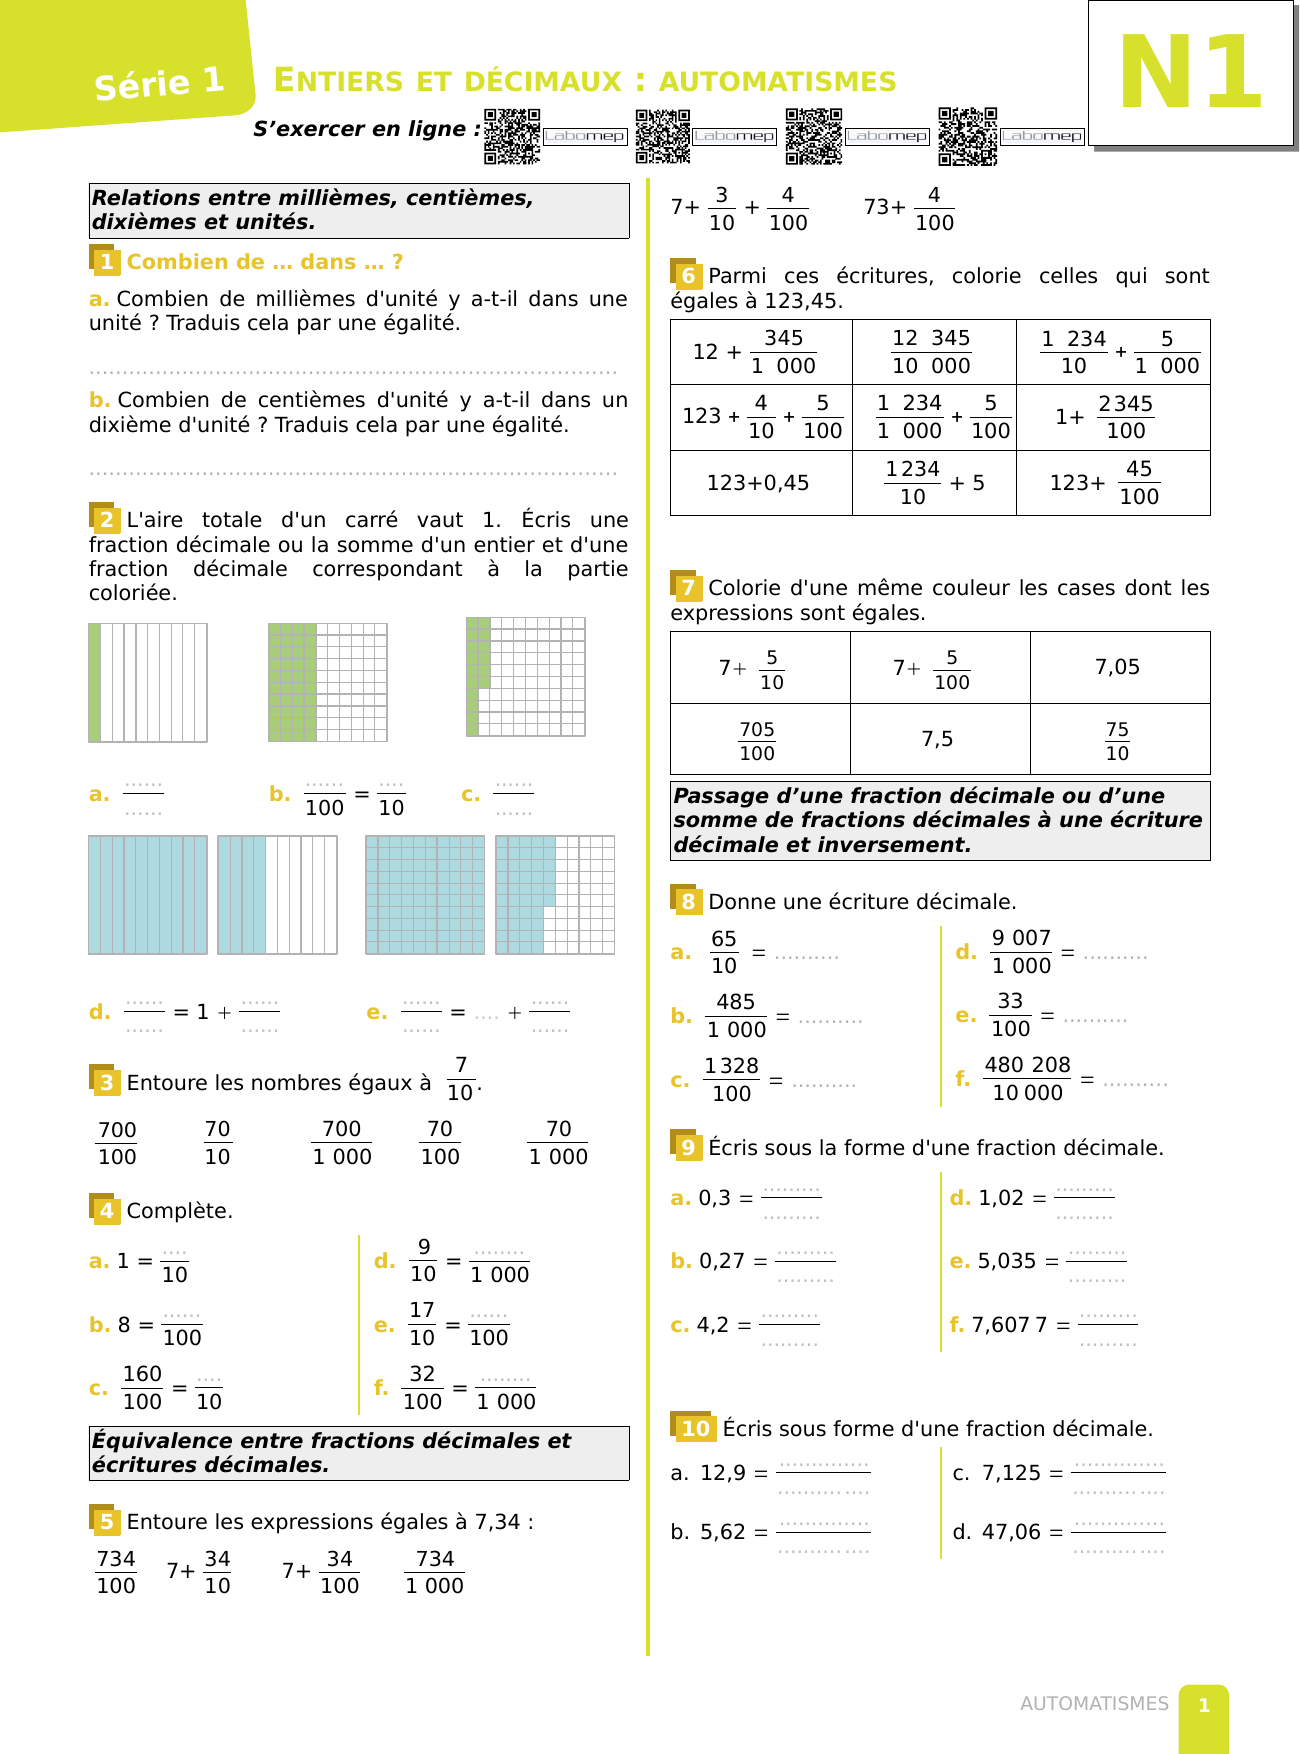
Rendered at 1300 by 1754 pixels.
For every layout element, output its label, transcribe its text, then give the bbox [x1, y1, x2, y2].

table_header [317, 636, 327, 646]
table_cell [671, 704, 850, 774]
subtitle Écris sous la forme d'une fraction décimale. [696, 1129, 1211, 1160]
table_header [340, 718, 351, 729]
table_header [352, 718, 363, 729]
table_header [513, 1541, 629, 1604]
table_header [556, 837, 567, 847]
table_header [160, 624, 171, 741]
table_header [328, 636, 339, 646]
table_header [580, 884, 590, 894]
table_header 7+ [281, 1541, 397, 1604]
table_header [195, 624, 206, 741]
picture [545, 130, 624, 143]
list 1 = [88, 1236, 344, 1287]
table_header [340, 624, 351, 634]
table_header [278, 837, 289, 953]
table_cell 73+ [863, 177, 1095, 240]
table_header [352, 707, 363, 717]
list = [373, 1236, 629, 1287]
list = .......... [670, 926, 926, 979]
table_cell 123+0,45 [671, 451, 852, 515]
subtitle 7,607 7  [949, 1299, 1211, 1351]
subtitle L'aire totale d'un carré vaut 1. Écris une fraction décimale ou la somme d'un entier et d'une fraction décimale correspondant à la partie coloriée. [88, 502, 629, 606]
table_cell + 5 [853, 451, 1016, 515]
table_header [556, 860, 567, 871]
table_header [317, 683, 327, 693]
table_header [1017, 320, 1210, 384]
subtitle Combien de centièmes d'unité y a-t-il dans un dixième d'unité ? Traduis cela par une égalité. [88, 388, 629, 437]
table_header [375, 624, 386, 634]
list = .......... [955, 990, 1211, 1041]
table_header [603, 942, 614, 953]
table_header [375, 695, 386, 705]
table_header [364, 624, 374, 634]
table_header [328, 647, 339, 658]
table_header [340, 707, 351, 717]
subtitle Complète. [114, 1193, 629, 1224]
subtitle 5,035  [949, 1236, 1211, 1287]
table_header [317, 718, 327, 729]
table_header [317, 647, 327, 658]
table_header [603, 884, 614, 894]
table_header [375, 636, 386, 646]
list 7,125  [952, 1447, 1211, 1499]
table_header [603, 837, 614, 847]
subtitle Colorie d'une même couleur les cases dont les expressions sont égales. [670, 570, 1211, 625]
table_header [364, 636, 374, 646]
table_header [328, 707, 339, 717]
table_header [591, 860, 602, 871]
table_header [340, 671, 351, 682]
table_header [603, 919, 614, 930]
list 12,9  [670, 1447, 929, 1499]
table_header [340, 659, 351, 670]
list = [373, 1362, 629, 1414]
subtitle 4,2  [670, 1299, 932, 1351]
table_header [568, 919, 578, 930]
table_header [568, 872, 578, 883]
table_header [317, 659, 327, 670]
table_header [340, 647, 351, 658]
table_header [413, 1111, 521, 1175]
table_header [580, 848, 590, 859]
table_header [317, 624, 327, 634]
table_header [580, 837, 590, 847]
table_header [544, 942, 555, 953]
table_cell 7,5 [851, 704, 1030, 774]
table_header [853, 320, 1016, 384]
table_header [352, 659, 363, 670]
table_header [568, 907, 578, 918]
table_header [568, 942, 578, 953]
table_header [556, 942, 567, 953]
table_header [340, 730, 351, 741]
table_header [603, 907, 614, 918]
table_header [591, 942, 602, 953]
table_header [568, 837, 578, 847]
table_header [556, 848, 567, 859]
table_header [89, 1541, 166, 1604]
table_header [568, 895, 578, 906]
table_header [556, 895, 567, 906]
table_header [328, 671, 339, 682]
table_header [375, 659, 386, 670]
table_header [317, 671, 327, 682]
list = .......... [670, 991, 926, 1042]
subtitle Passage d’une fraction décimale ou d’une somme de fractions décimales à une écriture décimale et inversement. [671, 782, 1210, 860]
list 47,06  [952, 1505, 1211, 1558]
table_header [302, 837, 312, 953]
subtitle Équivalence entre fractions décimales et écritures décimales. [90, 1427, 629, 1480]
table_header [397, 1541, 513, 1604]
table_header [269, 612, 461, 759]
table_header [328, 730, 339, 741]
table_header [591, 895, 602, 906]
picture [847, 130, 927, 143]
table_header [196, 1111, 304, 1175]
table_header [544, 919, 555, 930]
table_header [568, 884, 578, 894]
table_header [290, 837, 300, 953]
table_header [603, 931, 614, 941]
table_header [313, 837, 324, 953]
table_header [317, 730, 327, 741]
table_header [603, 872, 614, 883]
table_header [125, 624, 135, 741]
table_header [352, 683, 363, 693]
list = [88, 1362, 344, 1414]
table_header [591, 837, 602, 847]
table_header [113, 624, 123, 741]
table_header 12 + [671, 320, 852, 384]
table_header [580, 907, 590, 918]
table_header [172, 624, 182, 741]
table_header [568, 848, 578, 859]
table_header [364, 718, 374, 729]
table_header [101, 624, 112, 741]
table_header [375, 730, 386, 741]
table_header [568, 860, 578, 871]
subtitle Parmi ces écritures, colorie celles qui sont égales à 123,45. [670, 258, 1211, 313]
table_cell = ....  [366, 977, 631, 1036]
table_cell = [269, 759, 461, 836]
table_header [364, 671, 374, 682]
table_header [603, 895, 614, 906]
table_header [328, 624, 339, 634]
list 5,62  [670, 1505, 929, 1558]
table_header [352, 636, 363, 646]
table_header [352, 671, 363, 682]
table_cell [1095, 177, 1211, 240]
subtitle [88, 1193, 94, 1224]
table_header [364, 647, 374, 658]
list = .......... [670, 1054, 926, 1106]
table_header [568, 931, 578, 941]
subtitle Relations entre millièmes, centièmes, dixièmes et unités. [90, 184, 629, 238]
table_header [340, 636, 351, 646]
table_header [591, 872, 602, 883]
subtitle 0,27  [670, 1236, 932, 1287]
table_header [556, 872, 567, 883]
table_header 7,05 [1031, 632, 1210, 703]
table_header [305, 1111, 413, 1175]
table_header [580, 872, 590, 883]
table_header [137, 624, 147, 741]
table_header [366, 836, 631, 977]
table_header [328, 659, 339, 670]
table_header [556, 931, 567, 941]
table_header [591, 848, 602, 859]
table_header [364, 730, 374, 741]
subtitle Combien de … dans … ? [114, 244, 629, 275]
table_header [328, 718, 339, 729]
subtitle 0,3  [670, 1172, 932, 1224]
table_header [375, 718, 386, 729]
table_header [556, 884, 567, 894]
list 8 = [88, 1299, 344, 1351]
list = [373, 1299, 629, 1351]
table_header [364, 659, 374, 670]
subtitle Entoure les expressions égales à 7,34 : [114, 1504, 629, 1535]
table_header [544, 907, 555, 918]
table_header [556, 919, 567, 930]
table_header [89, 612, 268, 759]
subtitle Écris sous forme d'une fraction décimale. [711, 1411, 1211, 1442]
table_header [580, 919, 590, 930]
table_header [591, 931, 602, 941]
table_header [580, 895, 590, 906]
table_header [461, 612, 629, 759]
table_header [375, 647, 386, 658]
table_header [364, 683, 374, 693]
table_header 7 [671, 632, 850, 703]
table_cell = 1  [89, 977, 366, 1036]
list = .......... [955, 926, 1211, 978]
table_header [352, 647, 363, 658]
table_header [580, 931, 590, 941]
table_header [340, 683, 351, 693]
table_cell [671, 385, 852, 450]
table_header [591, 919, 602, 930]
table_header [325, 837, 336, 953]
table_header [352, 695, 363, 705]
table_header [375, 671, 386, 682]
subtitle Combien de millièmes d'unité y a-t-il dans une unité ? Traduis cela par une égalité. [88, 287, 629, 335]
picture [695, 130, 774, 143]
picture [1002, 130, 1082, 143]
table_header 7 [851, 632, 1030, 703]
table_header [603, 848, 614, 859]
table_header [375, 683, 386, 693]
table_header [591, 907, 602, 918]
table_header [266, 837, 277, 953]
table_cell [853, 385, 1016, 450]
table_header [352, 730, 363, 741]
subtitle 1,02  [949, 1172, 1211, 1224]
table_header [521, 1111, 629, 1175]
table_header [340, 695, 351, 705]
table_header [580, 860, 590, 871]
table_header [603, 860, 614, 871]
table_cell 1+ [1017, 385, 1210, 450]
table_header 7+ [166, 1541, 281, 1604]
table_header [328, 695, 339, 705]
subtitle Donne une écriture décimale. [670, 883, 1211, 914]
table_cell 7++ [670, 177, 863, 240]
table_header [148, 624, 159, 741]
table_header [89, 1111, 196, 1175]
table_cell [461, 759, 629, 836]
table_cell [1031, 704, 1210, 774]
text S’exercer en ligne : [246, 104, 1091, 169]
table_header [364, 695, 374, 705]
table_header [364, 707, 374, 717]
list = .......… [955, 1053, 1211, 1105]
table_cell [89, 759, 268, 836]
table_header [89, 836, 366, 977]
table_header [591, 884, 602, 894]
table_header [556, 907, 567, 918]
table_header [352, 624, 363, 634]
table_header [328, 683, 339, 693]
table_header [580, 942, 590, 953]
table_header [544, 931, 555, 941]
table_header [317, 695, 327, 705]
table_header [183, 624, 194, 741]
subtitle Entoure les nombres égaux à . [88, 1054, 629, 1106]
table_header [317, 707, 327, 717]
table_cell 123+ [1017, 451, 1210, 515]
table_header [375, 707, 386, 717]
